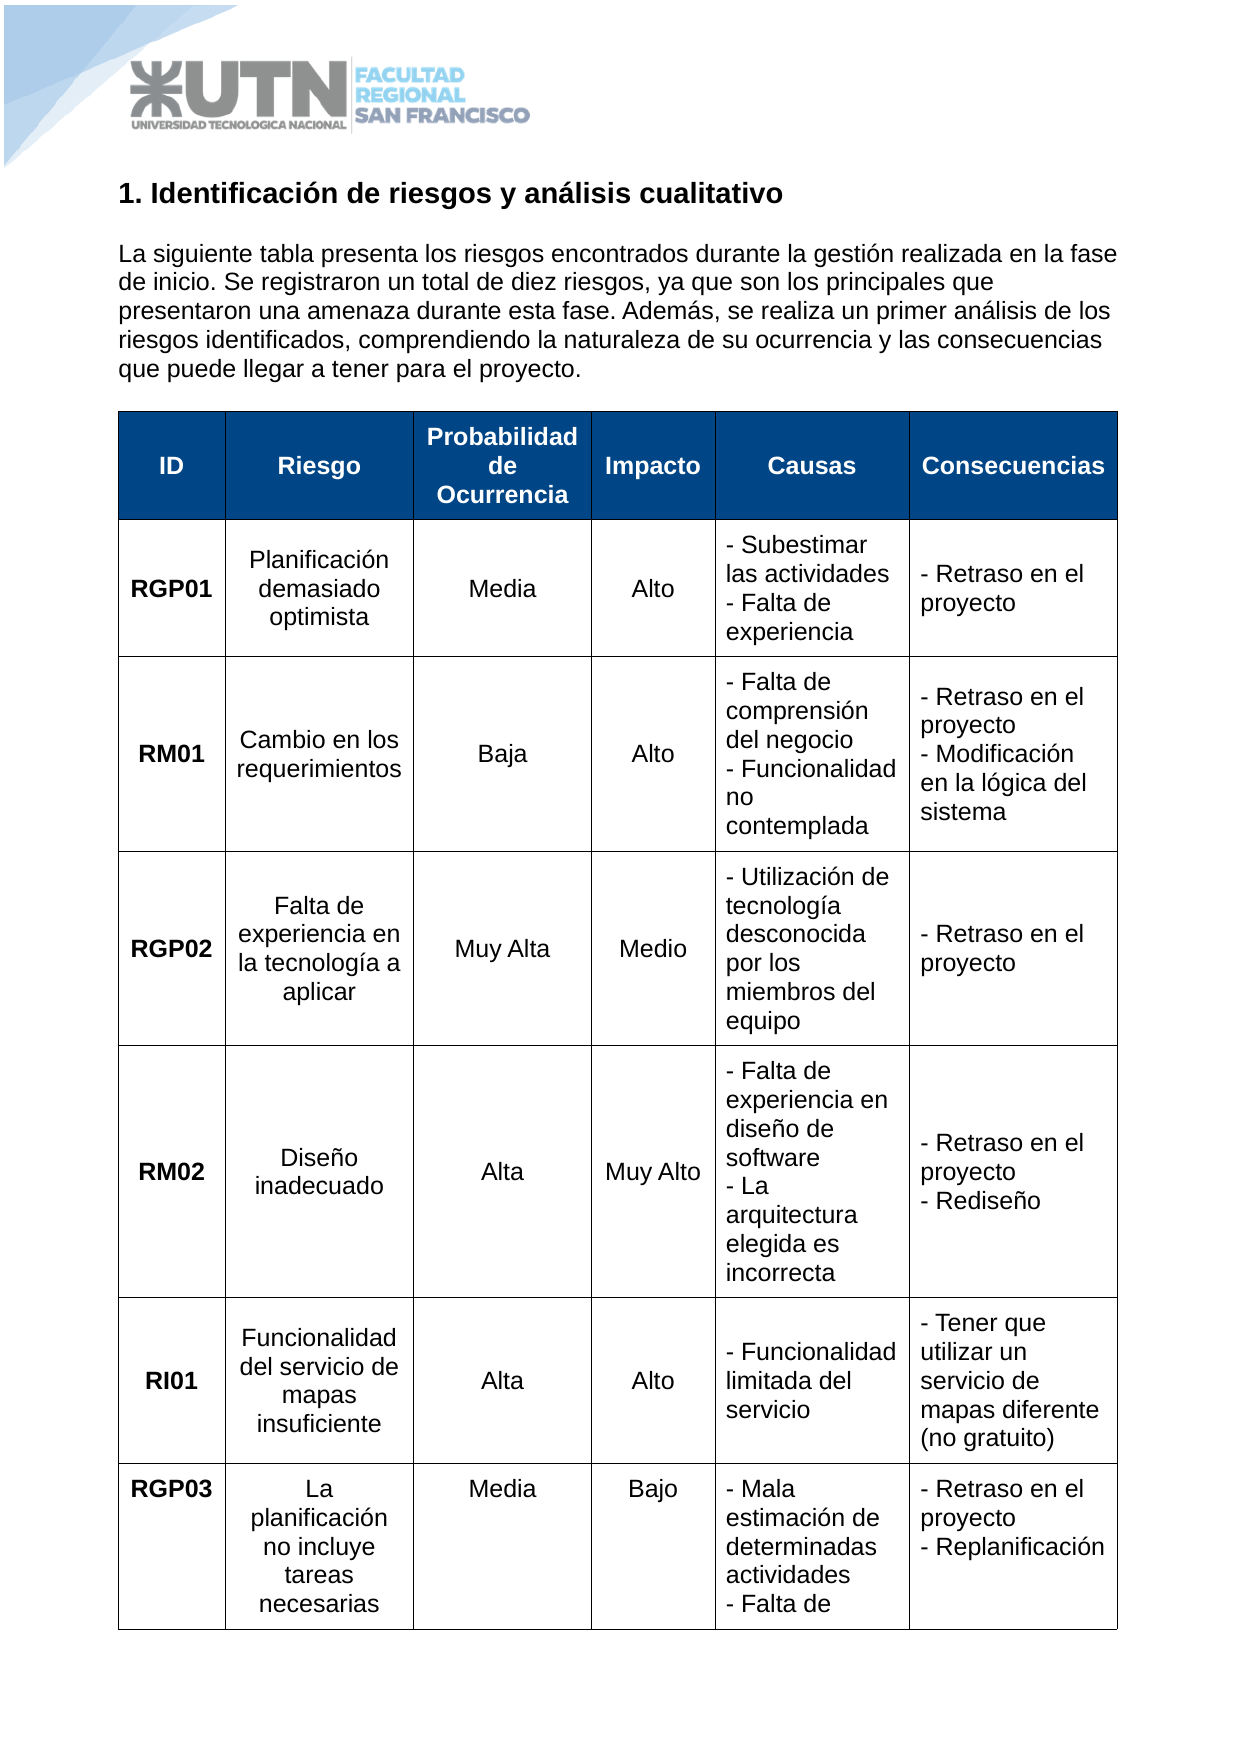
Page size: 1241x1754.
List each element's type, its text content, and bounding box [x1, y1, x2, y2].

table_cell - Utilización de tecnología desconocida por los miembros del equipo [716, 852, 909, 1045]
table_cell Alto [592, 657, 715, 851]
table_cell - Retraso en el proyecto - Replanificación [910, 1464, 1117, 1629]
table_cell - Retraso en el proyecto [910, 852, 1117, 1045]
table_cell - Retraso en el proyecto [910, 520, 1117, 656]
table_cell Alto [592, 1298, 715, 1463]
table_cell - Funcionalidad limitada del servicio [716, 1298, 909, 1463]
text 1. Identificación de riesgos y análisis cualitativo [118, 176, 1122, 210]
table_cell - Tener que utilizar un servicio de mapas diferente (no gratuito) [910, 1298, 1117, 1463]
table_cell RGP01 [119, 520, 225, 656]
table_cell - Falta de experiencia en diseño de software - La arquitectura elegida es incorrecta [716, 1046, 909, 1297]
table_cell - Retraso en el proyecto - Rediseño [910, 1046, 1117, 1297]
table_cell Alta [414, 1298, 591, 1463]
table_cell Baja [414, 657, 591, 851]
table_cell Falta de experiencia en la tecnología a aplicar [226, 852, 413, 1045]
table_cell - Retraso en el proyecto - Modificación en la lógica del sistema [910, 657, 1117, 851]
table_cell - Mala estimación de determinadas actividades - Falta de [716, 1464, 909, 1629]
table_cell RGP03 [119, 1464, 225, 1629]
table_header Impacto [592, 412, 715, 519]
table_cell RM02 [119, 1046, 225, 1297]
table_cell Media [414, 1464, 591, 1629]
table_cell - Subestimar las actividades - Falta de experiencia [716, 520, 909, 656]
table_header Causas [716, 412, 909, 519]
table_cell La planificación no incluye tareas necesarias [226, 1464, 413, 1629]
table_cell Cambio en los requerimientos [226, 657, 413, 851]
table_cell Funcionalidad del servicio de mapas insuficiente [226, 1298, 413, 1463]
table_cell Alto [592, 520, 715, 656]
table_header Probabilidad de Ocurrencia [414, 412, 591, 519]
table_cell RGP02 [119, 852, 225, 1045]
table_cell Diseño inadecuado [226, 1046, 413, 1297]
picture [3, 5, 532, 169]
table_header ID [119, 412, 225, 519]
table_cell Bajo [592, 1464, 715, 1629]
table_header Consecuencias [910, 412, 1117, 519]
table_cell Alta [414, 1046, 591, 1297]
table_cell Medio [592, 852, 715, 1045]
table_header Riesgo [226, 412, 413, 519]
table_cell RM01 [119, 657, 225, 851]
table_cell Media [414, 520, 591, 656]
table_cell Muy Alto [592, 1046, 715, 1297]
table_cell Planificación demasiado optimista [226, 520, 413, 656]
table_cell Muy Alta [414, 852, 591, 1045]
text La siguiente tabla presenta los riesgos encontrados durante la gestión realizada en la fase de inicio. Se registraron un total de diez riesgos, ya que son los principales que presentaron una amenaza durante esta fase. Además, se realiza un primer análisis de los riesgos identificados, comprendiendo la naturaleza de su ocurrencia y las consecuencias que puede llegar a tener para el proyecto. [118, 239, 1122, 382]
table_cell RI01 [119, 1298, 225, 1463]
table_cell - Falta de comprensión del negocio - Funcionalidad no contemplada [716, 657, 909, 851]
